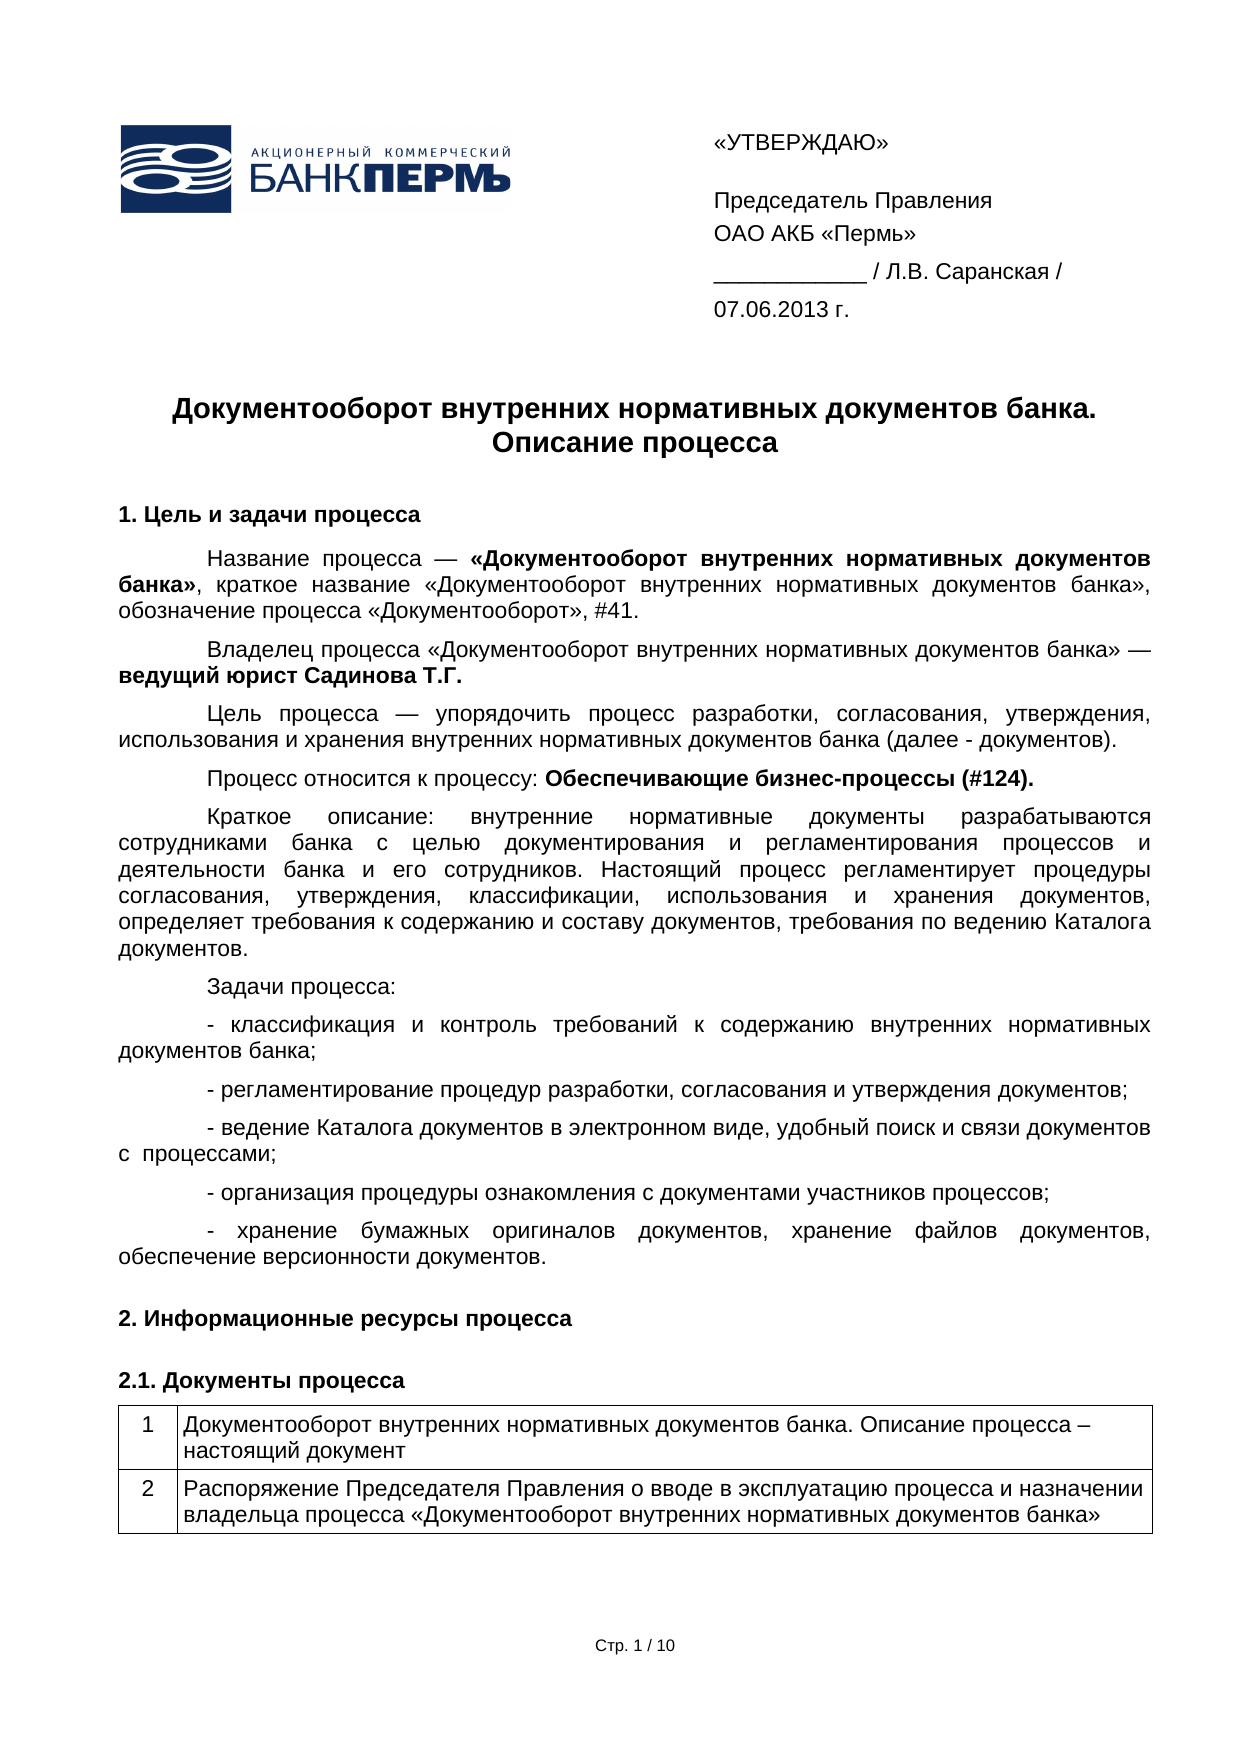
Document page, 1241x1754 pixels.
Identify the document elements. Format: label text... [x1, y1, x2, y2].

text - классификация и контроль требований к содержанию внутренних нормативных документов банка; [118, 1011, 1152, 1064]
table_header 1 [119, 1406, 177, 1469]
text - регламентирование процедур разработки, согласования и утверждения документов; [118, 1076, 1152, 1102]
subtitle Информационные ресурсы процесса [118, 1305, 1152, 1331]
subtitle Цель и задачи процесса [118, 501, 1152, 527]
text - хранение бумажных оригиналов документов, хранение файлов документов, обеспечение версионности документов. [118, 1217, 1152, 1269]
text Задачи процесса: [118, 973, 1152, 999]
table_header [596, 123, 702, 252]
table_header Документооборот внутренних нормативных документов банка. Описание процесса – настоящий документ [178, 1406, 1152, 1469]
subtitle Документы процесса [118, 1367, 1152, 1393]
table_cell [596, 252, 702, 328]
text - организация процедуры ознакомления с документами участников процессов; [118, 1178, 1152, 1205]
title Документооборот внутренних нормативных документов банка. Описание процесса [118, 391, 1152, 458]
table_cell Распоряжение Председателя Правления о вводе в эксплуатацию процесса и назначении владельца процесса «Документооборот внутренних нормативных документов банка» [178, 1470, 1152, 1533]
table_cell ____________ / Л.В. Саранская / 07.06.2013 г. [703, 252, 1152, 328]
text Краткое описание: внутренние нормативные документы разрабатываются сотрудниками банка с целью документирования и регламентирования процессов и деятельности банка и его сотрудников. Настоящий процесс регламентирует процедуры согласования, утверждения, классификации, использования и хранения документов, определяет требования к содержанию и составу документов, требования по ведению Каталога документов. [118, 803, 1152, 961]
text - ведение Каталога документов в электронном виде, удобный поиск и связи документов с процессами; [118, 1114, 1152, 1167]
text Процесс относится к процессу: Обеспечивающие бизнес-процессы (#124). [118, 765, 1152, 791]
picture [120, 125, 511, 213]
table_cell [118, 252, 596, 328]
text Владелец процесса «Документооборот внутренних нормативных документов банка» — ведущий юрист Садинова Т.Г. [118, 636, 1152, 688]
table_cell 2 [119, 1470, 177, 1533]
table_header «УТВЕРЖДАЮ» Председатель Правления ОАО АКБ «Пермь» [703, 123, 1152, 252]
text Цель процесса — упорядочить процесс разработки, согласования, утверждения, использования и хранения внутренних нормативных документов банка (далее - документов). [118, 700, 1152, 753]
table_header [118, 123, 596, 252]
text Название процесса — «Документооборот внутренних нормативных документов банка», краткое название «Документооборот внутренних нормативных документов банка», обозначение процесса «Документооборот», #41. [118, 544, 1152, 624]
